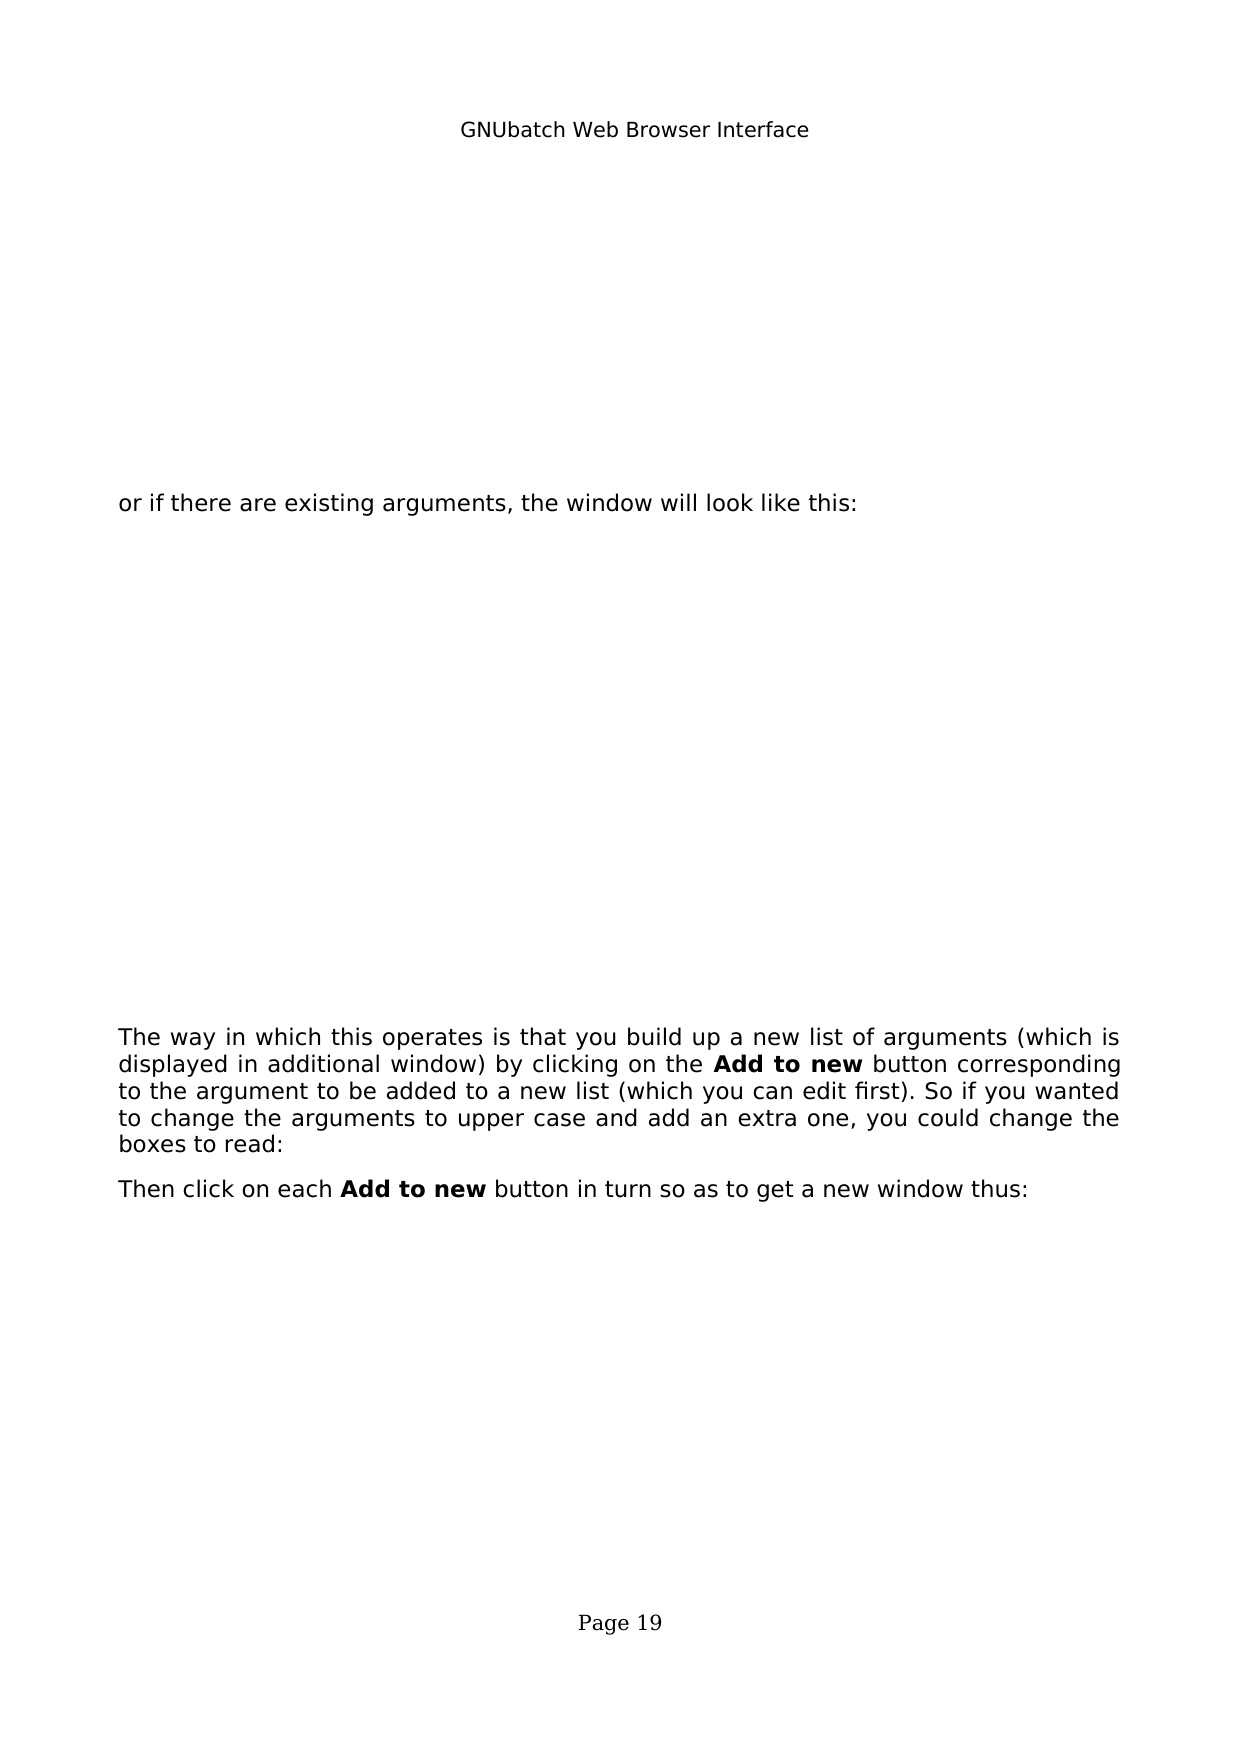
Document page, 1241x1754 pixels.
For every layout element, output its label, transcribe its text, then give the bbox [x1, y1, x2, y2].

text Then click on each Add to new button in turn so as to get a new window thus: [118, 1177, 1122, 1203]
text or if there are existing arguments, the window will look like this: [118, 172, 1122, 517]
text The way in which this operates is that you build up a new list of arguments (which is displayed in additional window) by clicking on the Add to new button corresponding to the argument to be added to a new list (which you can edit first). So if you wanted to change the arguments to upper case and add an extra one, you could change the boxes to read: [118, 581, 1122, 1158]
